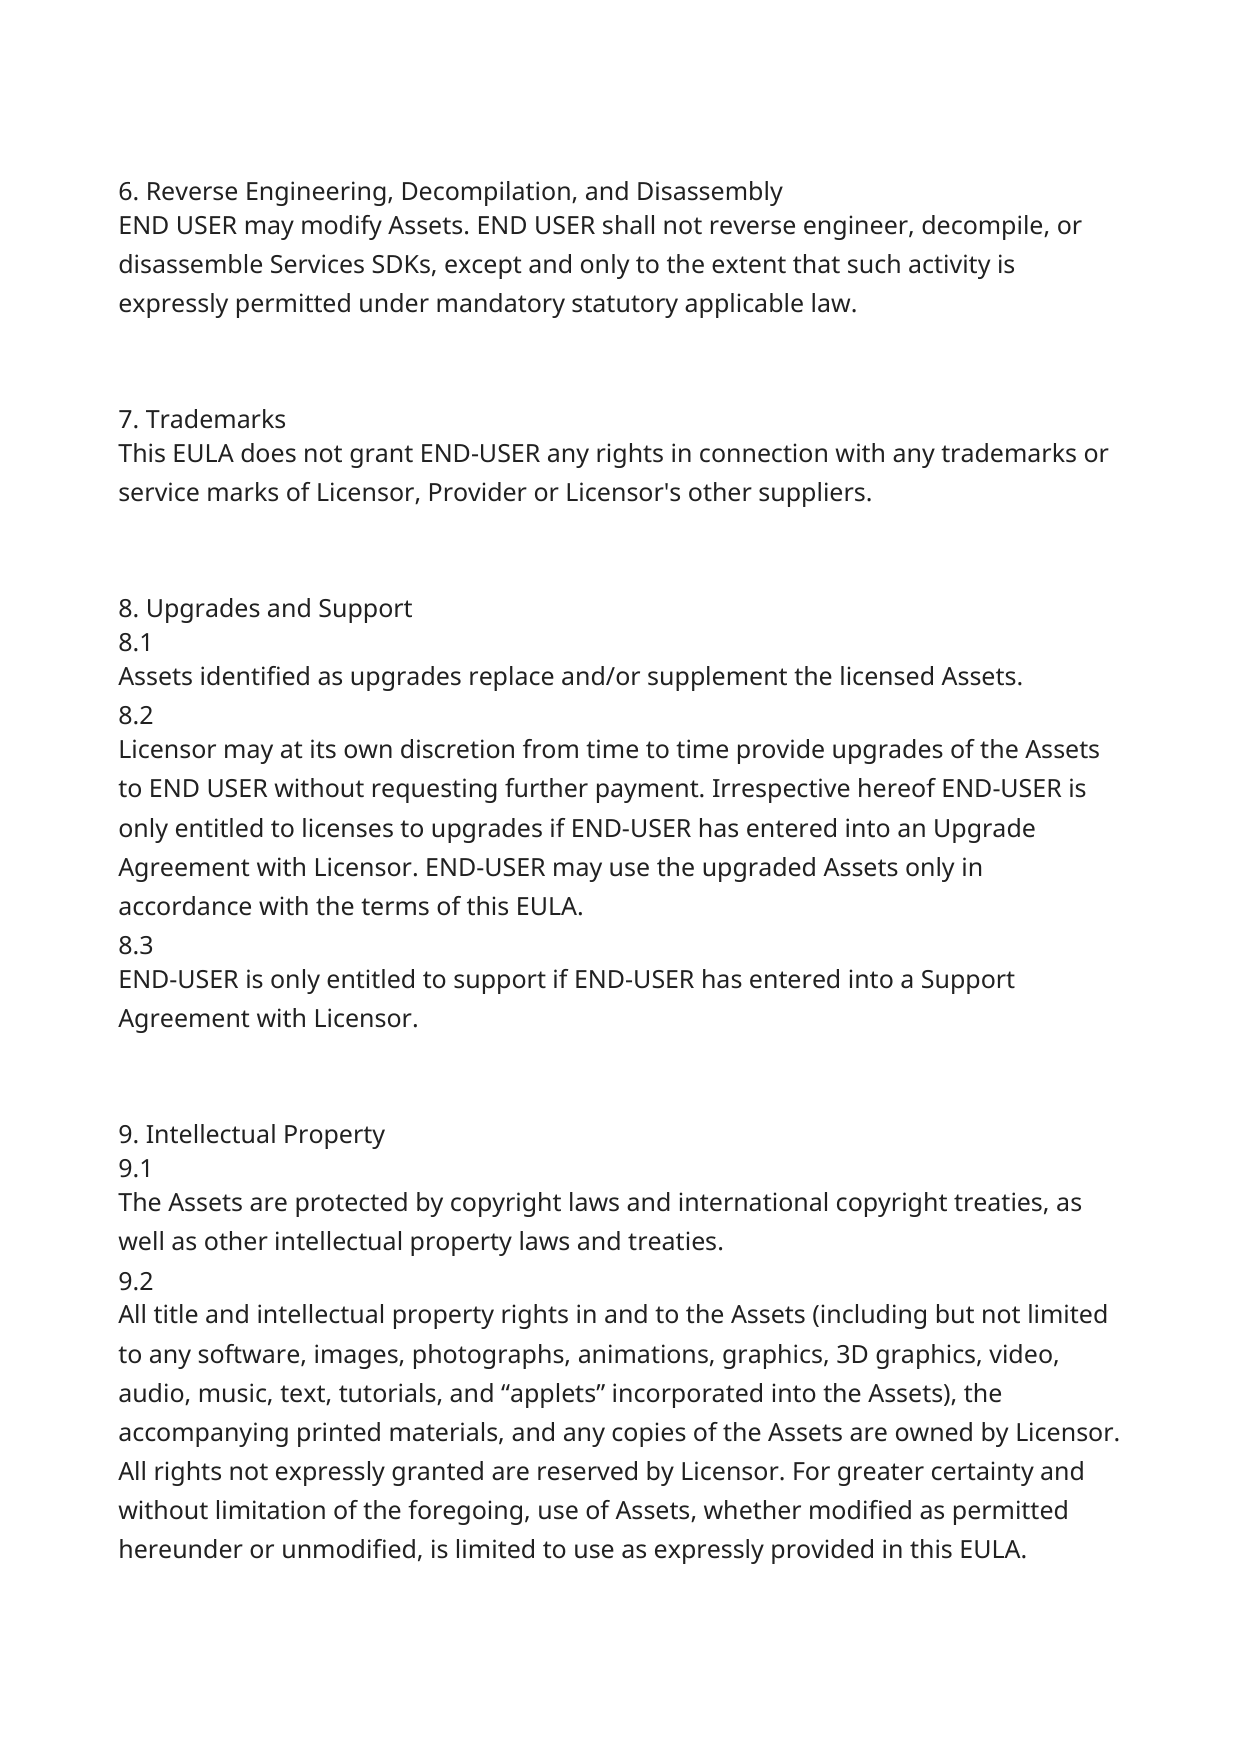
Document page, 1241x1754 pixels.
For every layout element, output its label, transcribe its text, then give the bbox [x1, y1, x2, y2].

subtitle 8.2 [118, 698, 1122, 732]
text Licensor may at its own discretion from time to time provide upgrades of the Assets to END USER without requesting further payment. Irrespective hereof END-USER is only entitled to licenses to upgrades if END-USER has entered into an Upgrade Agreement with Licensor. END-USER may use the upgraded Assets only in accordance with the terms of this EULA. [118, 732, 1122, 923]
text END-USER is only entitled to support if END-USER has entered into a Support Agreement with Licensor. [118, 962, 1122, 1035]
subtitle 7. Trademarks [118, 402, 1122, 436]
subtitle 8.1 [118, 625, 1122, 659]
text This EULA does not grant END-USER any rights in connection with any trademarks or service marks of Licensor, Provider or Licensor's other suppliers. [118, 436, 1122, 509]
text END USER may modify Assets. END USER shall not reverse engineer, decompile, or disassemble Services SDKs, except and only to the extent that such activity is expressly permitted under mandatory statutory applicable law. [118, 208, 1122, 320]
subtitle 9.2 [118, 1263, 1122, 1297]
subtitle 6. Reverse Engineering, Decompilation, and Disassembly [118, 174, 1122, 208]
text All title and intellectual property rights in and to the Assets (including but not limited to any software, images, photographs, animations, graphics, 3D graphics, video, audio, music, text, tutorials, and “applets” incorporated into the Assets), the accompanying printed materials, and any copies of the Assets are owned by Licensor. All rights not expressly granted are reserved by Licensor. For greater certainty and without limitation of the foregoing, use of Assets, whether modified as permitted hereunder or unmodified, is limited to use as expressly provided in this EULA. [118, 1297, 1122, 1566]
text Assets identified as upgrades replace and/or supplement the licensed Assets. [118, 659, 1122, 693]
text The Assets are protected by copyright laws and international copyright treaties, as well as other intellectual property laws and treaties. [118, 1185, 1122, 1258]
subtitle 9. Intellectual Property [118, 1117, 1122, 1151]
subtitle 8.3 [118, 928, 1122, 962]
subtitle 8. Upgrades and Support [118, 591, 1122, 625]
subtitle 9.1 [118, 1151, 1122, 1185]
